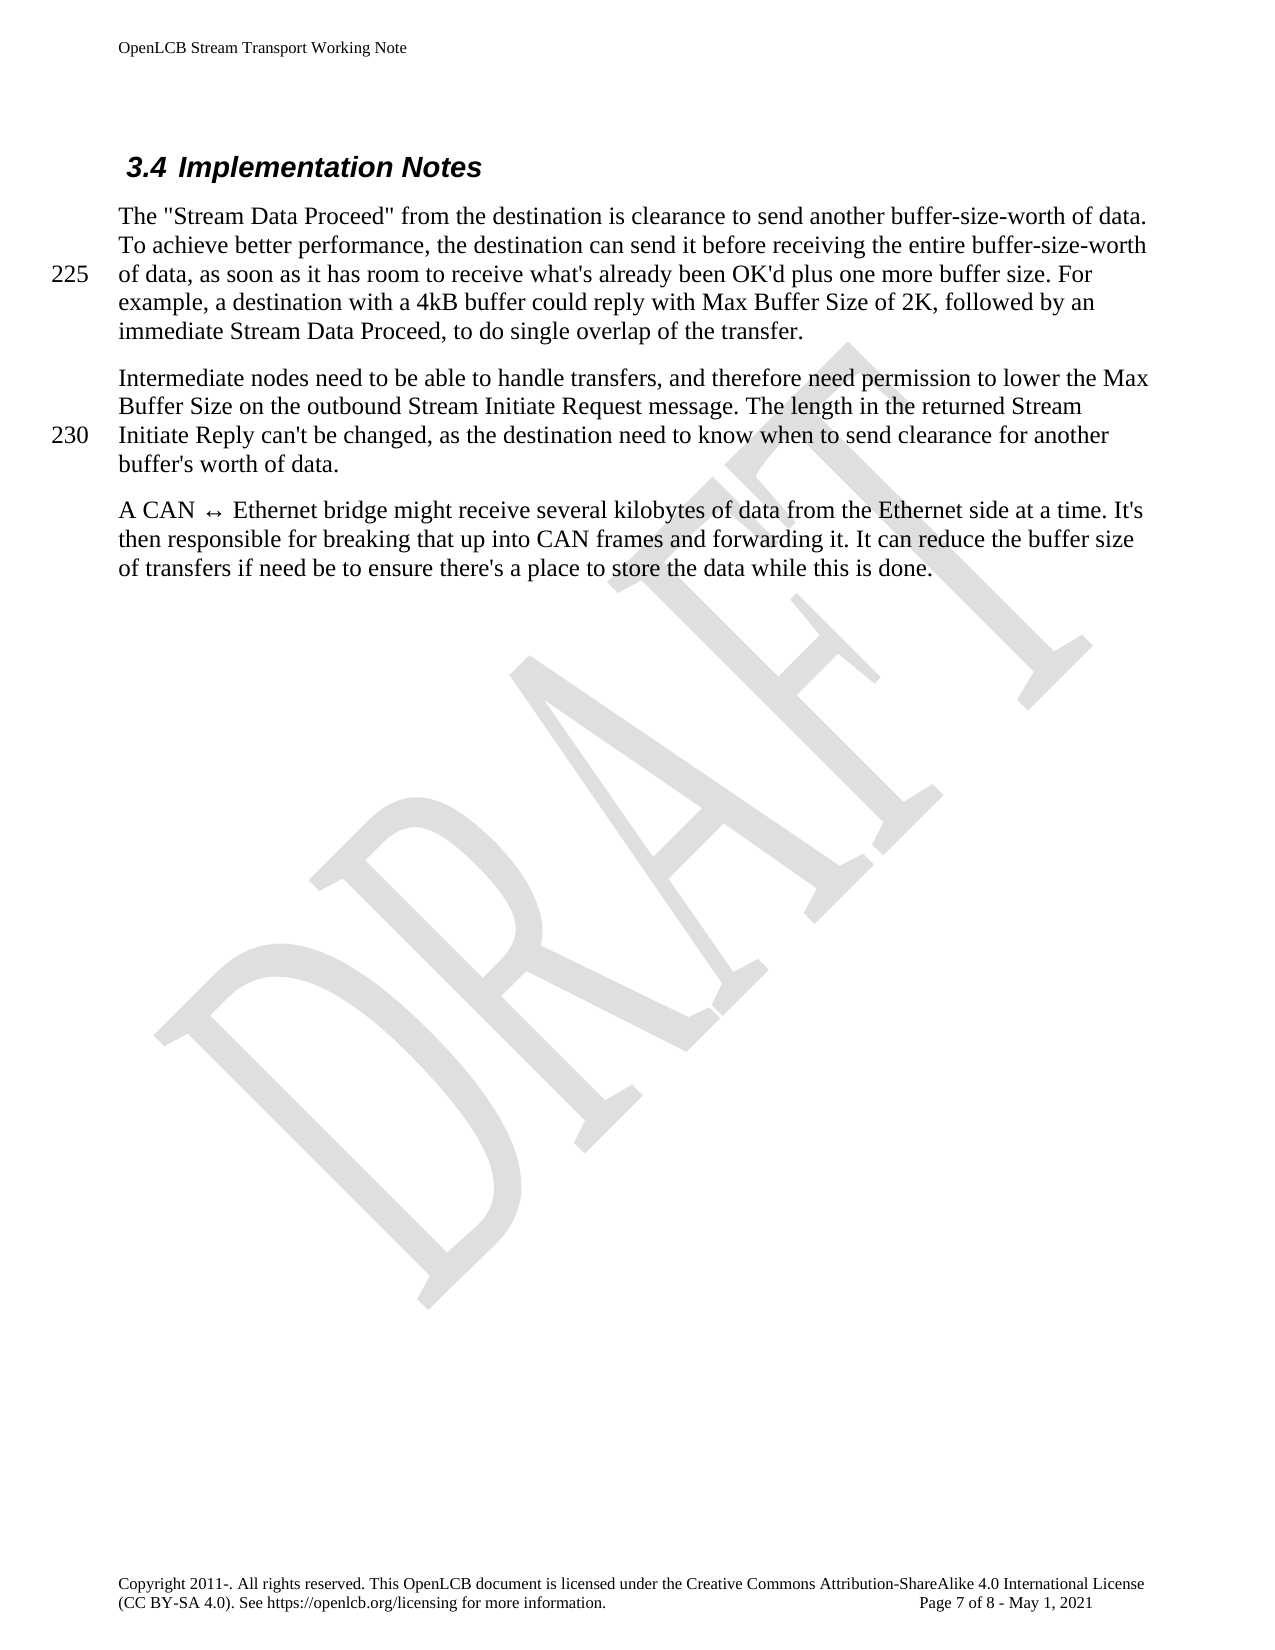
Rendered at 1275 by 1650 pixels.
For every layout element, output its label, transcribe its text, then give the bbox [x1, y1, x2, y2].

subtitle Implementation Notes [118, 150, 1157, 183]
text Intermediate nodes need to be able to handle transfers, and therefore need permission to lower the Max Buffer Size on the outbound Stream Initiate Request message. The length in the returned Stream Initiate Reply can't be changed, as the destination need to know when to send clearance for another buffer's worth of data. [118, 363, 825, 478]
text The "Stream Data Proceed" from the destination is clearance to send another buffer-size-worth of data. To achieve better performance, the destination can send it before receiving the entire buffer-size-worth of data, as soon as it has room to receive what's already been OK'd plus one more buffer size. For example, a destination with a 4kB buffer could reply with Max Buffer Size of 2K, followed by an immediate Stream Data Proceed, to do single overlap of the transfer. [118, 201, 1157, 345]
text A CAN ↔ Ethernet bridge might receive several kilobytes of data from the Ethernet side at a time. It's then responsible for breaking that up into CAN frames and forwarding it. It can reduce the buffer size of transfers if need be to ensure there's a place to store the data while this is done. [118, 495, 693, 582]
text A CAN ↔ Ethernet bridge might receive several kilobytes of data from the Ethernet side at a time. It's then responsible for breaking that up into CAN frames and forwarding it. It can reduce the buffer size of transfers if need be to ensure there's a place to store the data while this is done. [665, 495, 943, 582]
text Intermediate nodes need to be able to handle transfers, and therefore need permission to lower the Max Buffer Size on the outbound Stream Initiate Request message. The length in the returned Stream Initiate Reply can't be changed, as the destination need to know when to send clearance for another buffer's worth of data. [818, 363, 1157, 478]
text A CAN ↔ Ethernet bridge might receive several kilobytes of data from the Ethernet side at a time. It's then responsible for breaking that up into CAN frames and forwarding it. It can reduce the buffer size of transfers if need be to ensure there's a place to store the data while this is done. [899, 495, 1157, 582]
